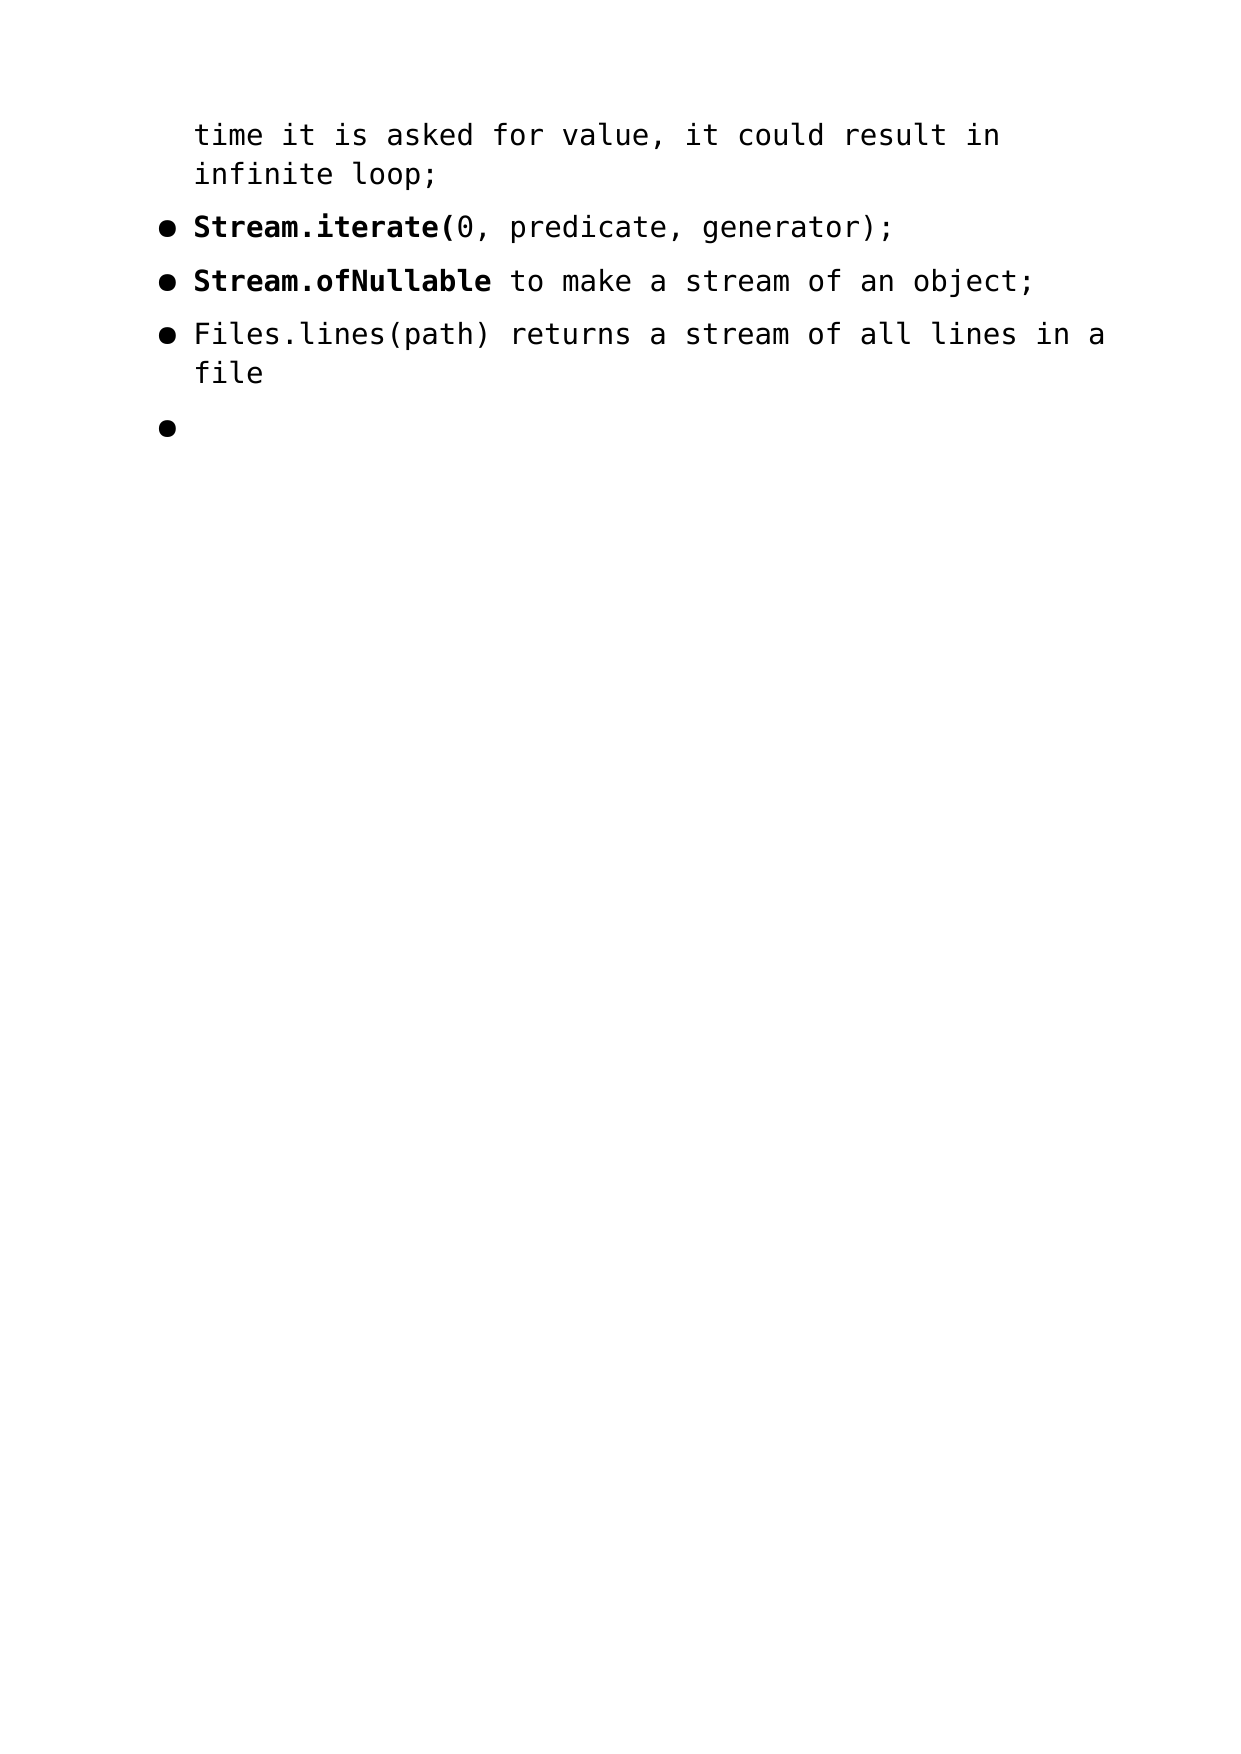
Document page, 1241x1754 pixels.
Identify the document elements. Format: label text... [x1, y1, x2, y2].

list Stream.iterate(0, predicate, generator); [156, 211, 1122, 244]
list time it is asked for value, it could result in infinite loop; [156, 118, 1122, 191]
list Stream.ofNullable to make a stream of an object; [156, 264, 1122, 298]
list Files.lines(path) returns a stream of all lines in a file [156, 318, 1122, 391]
